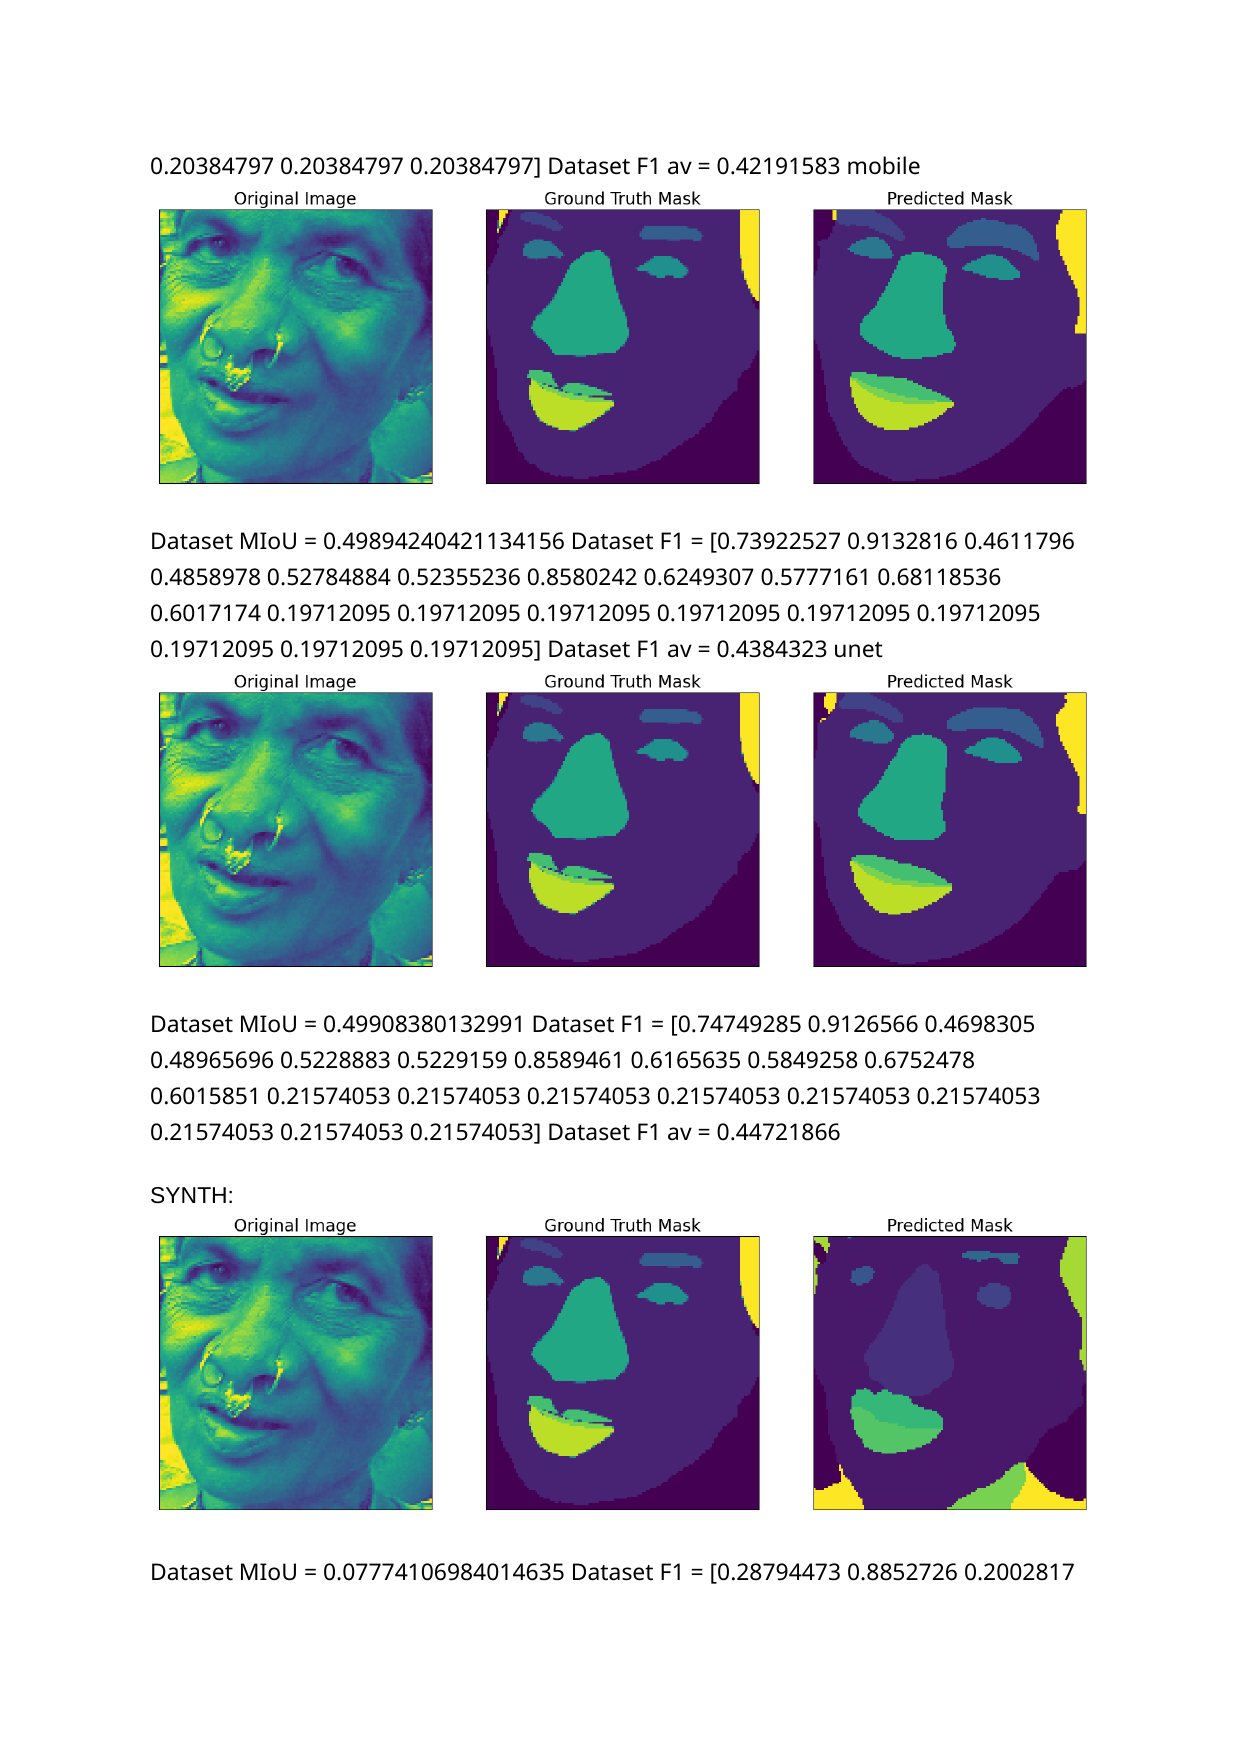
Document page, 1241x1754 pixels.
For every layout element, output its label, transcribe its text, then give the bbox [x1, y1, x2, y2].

text SYNTH: [150, 1182, 1090, 1208]
text 0.20384797 0.20384797 0.20384797] Dataset F1 av = 0.42191583 mobile [150, 150, 1090, 181]
picture [150, 186, 1091, 492]
text Dataset MIoU = 0.49894240421134156 Dataset F1 = [0.73922527 0.9132816 0.4611796 0.4858978 0.52784884 0.52355236 0.8580242 0.6249307 0.5777161 0.68118536 0.6017174 0.19712095 0.19712095 0.19712095 0.19712095 0.19712095 0.19712095 0.19712095 0.19712095 0.19712095] Dataset F1 av = 0.4384323 unet [150, 525, 1090, 664]
picture [150, 1212, 1091, 1518]
text Dataset MIoU = 0.07774106984014635 Dataset F1 = [0.28794473 0.8852726 0.2002817 [150, 1556, 1090, 1587]
picture [150, 668, 1091, 975]
text Dataset MIoU = 0.49908380132991 Dataset F1 = [0.74749285 0.9126566 0.4698305 0.48965696 0.5228883 0.5229159 0.8589461 0.6165635 0.5849258 0.6752478 0.6015851 0.21574053 0.21574053 0.21574053 0.21574053 0.21574053 0.21574053 0.21574053 0.21574053 0.21574053] Dataset F1 av = 0.44721866 [150, 1008, 1090, 1147]
